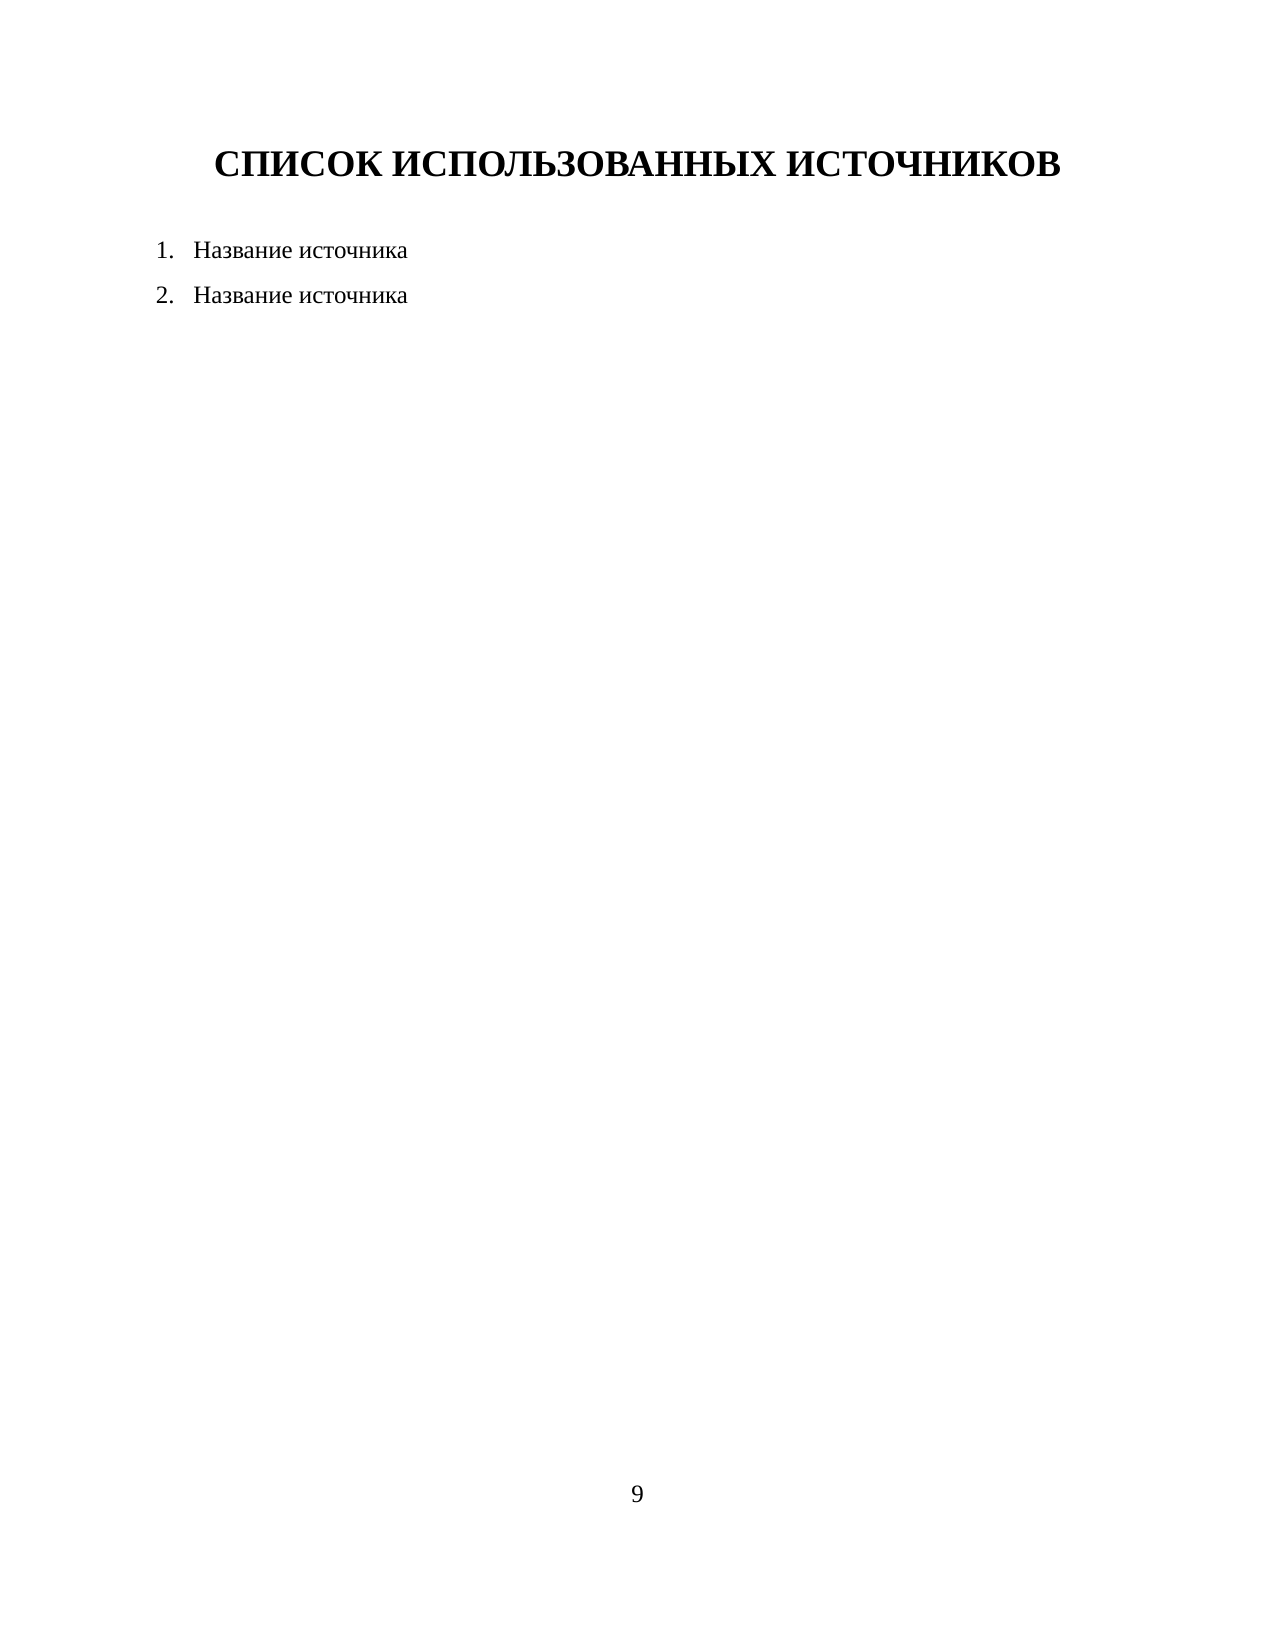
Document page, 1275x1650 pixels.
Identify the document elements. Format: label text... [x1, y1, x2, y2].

subtitle СПИСОК ИСПОЛЬЗОВАННЫХ ИСТОЧНИКОВ [118, 142, 1157, 185]
list Название источника [156, 280, 1157, 309]
list Название источника [156, 235, 1157, 264]
